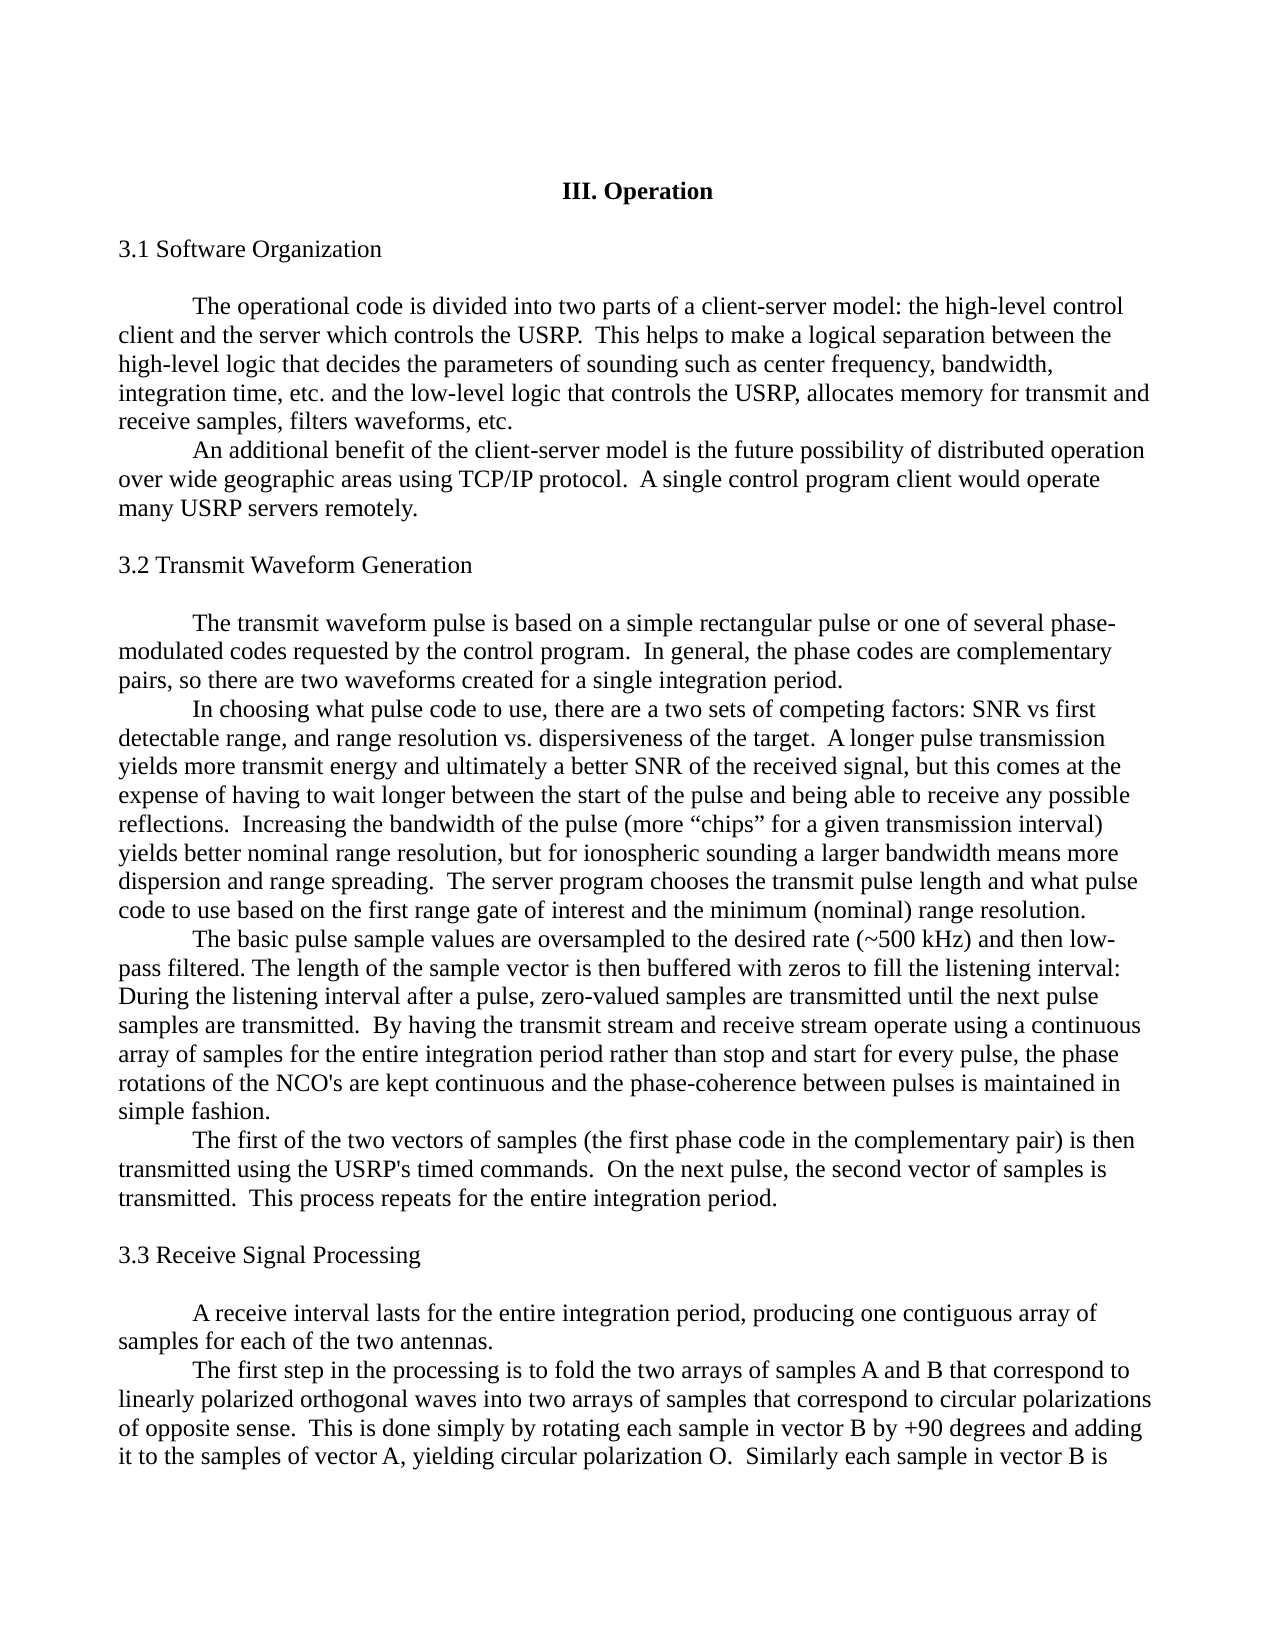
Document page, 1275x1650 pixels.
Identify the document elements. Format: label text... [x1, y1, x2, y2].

text The basic pulse sample values are oversampled to the desired rate (~500 kHz) and then low-pass filtered. The length of the sample vector is then buffered with zeros to fill the listening interval: During the listening interval after a pulse, zero-valued samples are transmitted until the next pulse samples are transmitted. By having the transmit stream and receive stream operate using a continuous array of samples for the entire integration period rather than stop and start for every pulse, the phase rotations of the NCO's are kept continuous and the phase-coherence between pulses is maintained in simple fashion. [118, 924, 1157, 1125]
text The first of the two vectors of samples (the first phase code in the complementary pair) is then transmitted using the USRP's timed commands. On the next pulse, the second vector of samples is transmitted. This process repeats for the entire integration period. [118, 1125, 1157, 1211]
text III. Operation [118, 176, 1157, 205]
text 3.3 Receive Signal Processing [118, 1240, 1157, 1269]
text In choosing what pulse code to use, there are a two sets of competing factors: SNR vs first detectable range, and range resolution vs. dispersiveness of the target. A longer pulse transmission yields more transmit energy and ultimately a better SNR of the received signal, but this comes at the expense of having to wait longer between the start of the pulse and being able to receive any possible reflections. Increasing the bandwidth of the pulse (more “chips” for a given transmission interval) yields better nominal range resolution, but for ionospheric sounding a larger bandwidth means more dispersion and range spreading. The server program chooses the transmit pulse length and what pulse code to use based on the first range gate of interest and the minimum (nominal) range resolution. [118, 694, 1157, 924]
text A receive interval lasts for the entire integration period, producing one contiguous array of samples for each of the two antennas. [118, 1298, 1157, 1355]
text An additional benefit of the client-server model is the future possibility of distributed operation over wide geographic areas using TCP/IP protocol. A single control program client would operate many USRP servers remotely. [118, 435, 1157, 521]
text The transmit waveform pulse is based on a simple rectangular pulse or one of several phase-modulated codes requested by the control program. In general, the phase codes are complementary pairs, so there are two waveforms created for a single integration period. [118, 608, 1157, 694]
text The operational code is divided into two parts of a client-server model: the high-level control client and the server which controls the USRP. This helps to make a logical separation between the high-level logic that decides the parameters of sounding such as center frequency, bandwidth, integration time, etc. and the low-level logic that controls the USRP, allocates memory for transmit and receive samples, filters waveforms, etc. [118, 291, 1157, 435]
text 3.1 Software Organization [118, 234, 1157, 263]
text The first step in the processing is to fold the two arrays of samples A and B that correspond to linearly polarized orthogonal waves into two arrays of samples that correspond to circular polarizations of opposite sense. This is done simply by rotating each sample in vector B by +90 degrees and adding it to the samples of vector A, yielding circular polarization O. Similarly each sample in vector B is [118, 1355, 1157, 1470]
text 3.2 Transmit Waveform Generation [118, 550, 1157, 579]
